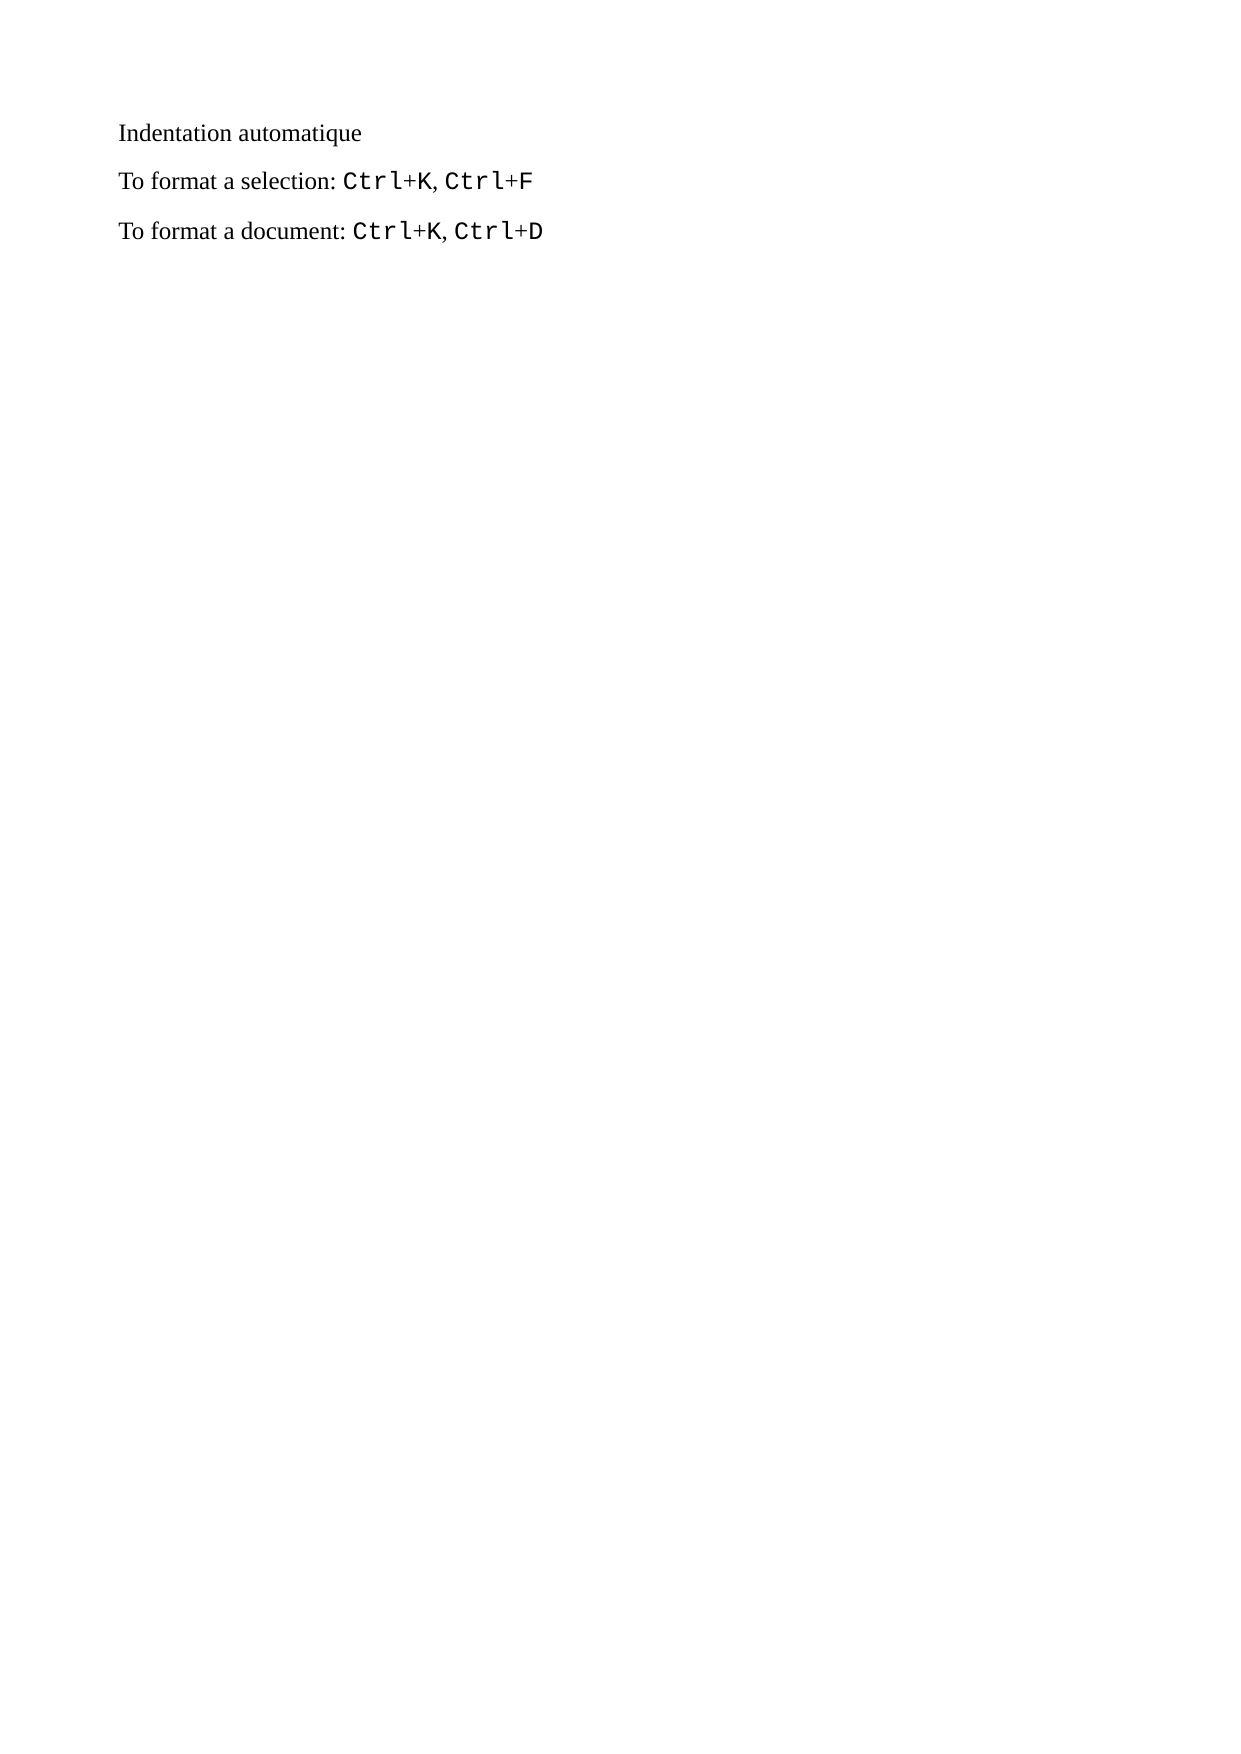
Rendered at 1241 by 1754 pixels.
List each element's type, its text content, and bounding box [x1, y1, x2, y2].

text To format a document: Ctrl+K, Ctrl+D [118, 216, 1122, 247]
text Indentation automatique [118, 118, 1122, 147]
text To format a selection: Ctrl+K, Ctrl+F [118, 166, 1122, 197]
